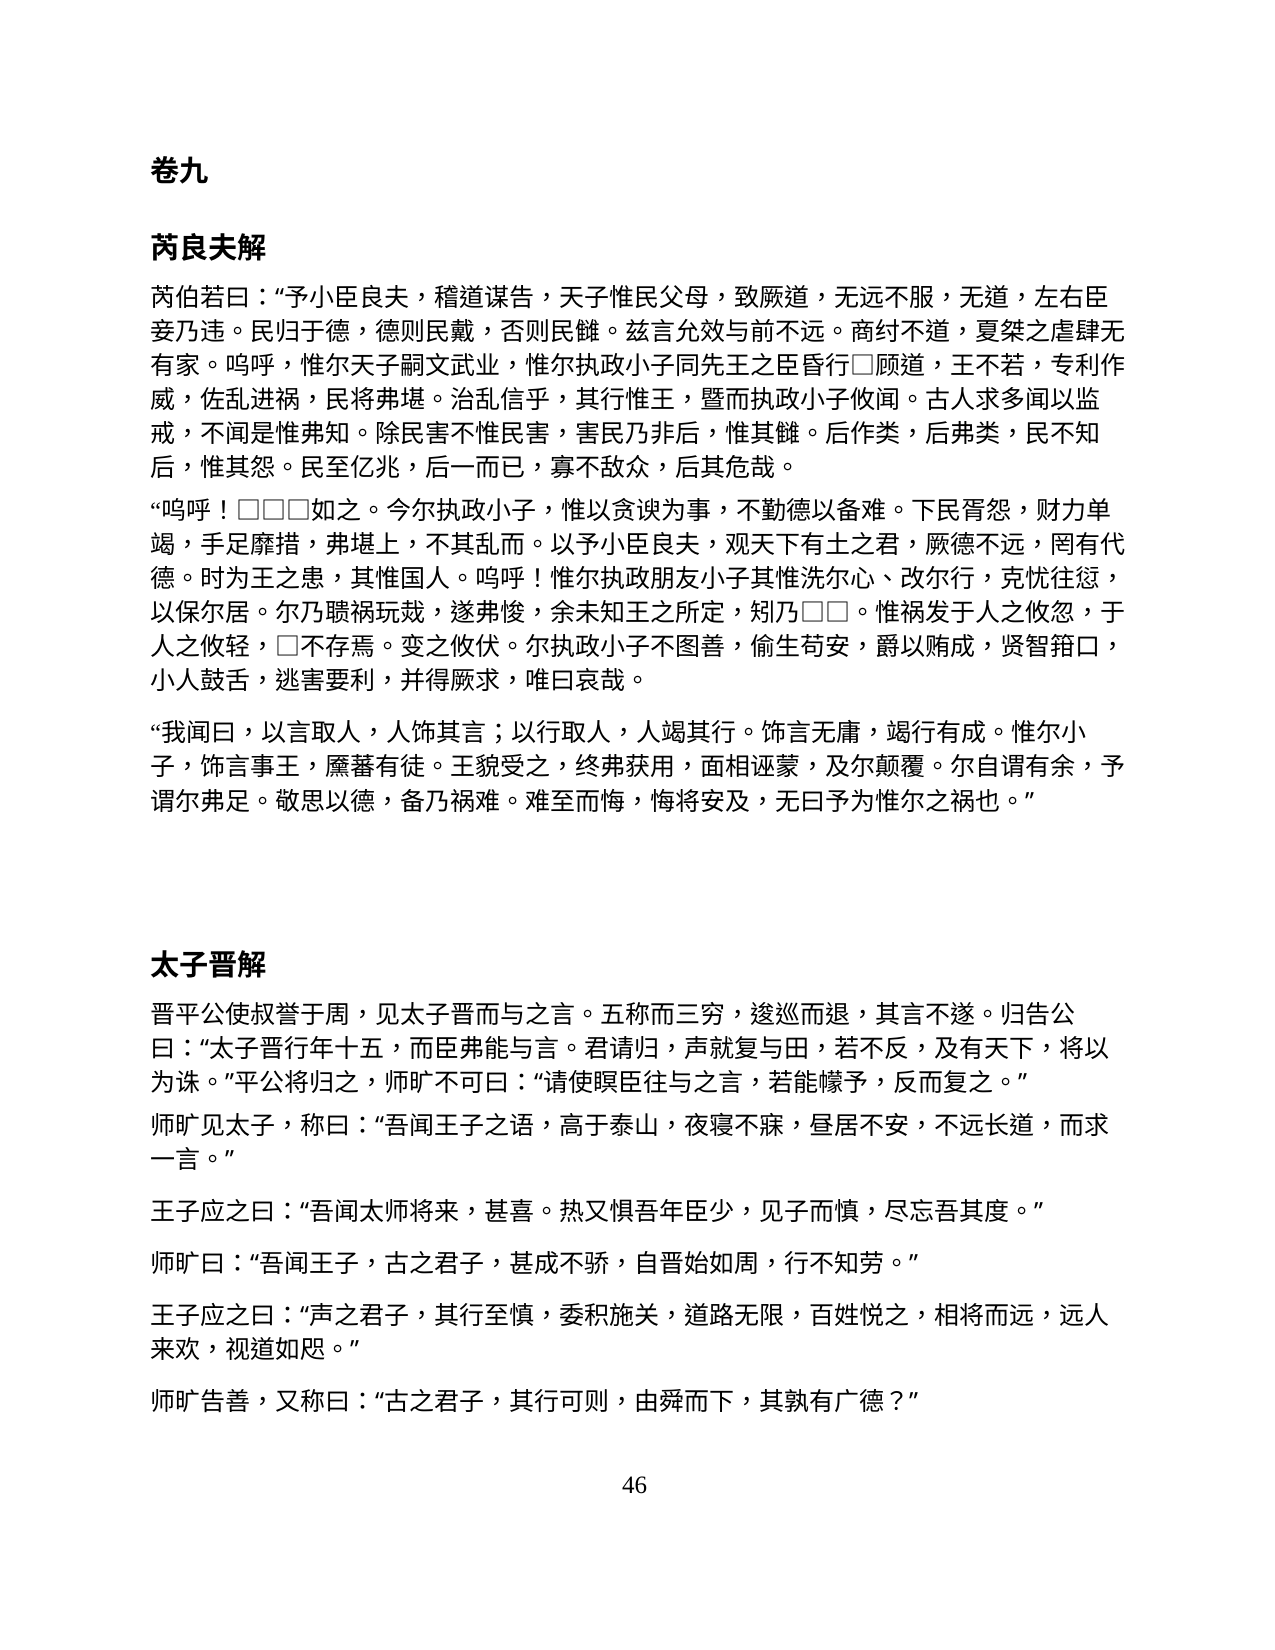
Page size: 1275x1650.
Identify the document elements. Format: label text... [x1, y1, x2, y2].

text 师旷曰：“吾闻王子，古之君子，甚成不骄，自晋始如周，行不知劳。” [150, 1246, 1125, 1280]
subtitle 卷九 [150, 150, 1125, 190]
text 师旷见太子，称曰：“吾闻王子之语，高于泰山，夜寝不寐，昼居不安，不远长道，而求一言。” [150, 1108, 1125, 1176]
subtitle 芮良夫解 [150, 227, 1125, 267]
text “呜呼！□□□如之。今尔执政小子，惟以贪谀为事，不勤德以备难。下民胥怨，财力单竭，手足靡措，弗堪上，不其乱而。以予小臣良夫，观天下有土之君，厥德不远，罔有代德。时为王之患，其惟国人。呜呼！惟尔执政朋友小子其惟洗尔心、改尔行，克忧往愆，以保尔居。尔乃聩祸玩烖，遂弗悛，余未知王之所定，矧乃□□。惟祸发于人之攸忽，于人之攸轻，□不存焉。变之攸伏。尔执政小子不图善，偷生苟安，爵以贿成，贤智箝口，小人鼓舌，逃害要利，并得厥求，唯曰哀哉。 [150, 493, 1125, 697]
text 王子应之曰：“声之君子，其行至慎，委积施关，道路无限，百姓悦之，相将而远，远人来欢，视道如咫。” [150, 1298, 1125, 1366]
text 王子应之曰：“吾闻太师将来，甚喜。热又惧吾年臣少，见子而慎，尽忘吾其度。” [150, 1194, 1125, 1228]
text 师旷告善，又称曰：“古之君子，其行可则，由舜而下，其孰有广德？” [150, 1384, 1125, 1418]
text “我闻曰，以言取人，人饰其言；以行取人，人竭其行。饰言无庸，竭行有成。惟尔小子，饰言事王，黡蕃有徒。王貌受之，终弗获用，面相诬蒙，及尔颠覆。尔自谓有余，予谓尔弗足。敬思以德，备乃祸难。难至而悔，悔将安及，无曰予为惟尔之祸也。” [150, 715, 1125, 817]
subtitle 太子晋解 [150, 944, 1125, 984]
text 芮伯若曰：“予小臣良夫，稽道谋告，天子惟民父母，致厥道，无远不服，无道，左右臣妾乃违。民归于德，德则民戴，否则民雠。兹言允效与前不远。商纣不道，夏桀之虐肆无有家。呜呼，惟尔天子嗣文武业，惟尔执政小子同先王之臣昏行□顾道，王不若，专利作威，佐乱进祸，民将弗堪。治乱信乎，其行惟王，暨而执政小子攸闻。古人求多闻以监戒，不闻是惟弗知。除民害不惟民害，害民乃非后，惟其雠。后作类，后弗类，民不知后，惟其怨。民至亿兆，后一而已，寡不敌众，后其危哉。 [150, 279, 1125, 484]
text 晋平公使叔誉于周，见太子晋而与之言。五称而三穷，逡巡而退，其言不遂。归告公曰：“太子晋行年十五，而臣弗能与言。君请归，声就复与田，若不反，及有天下，将以为诛。”平公将归之，师旷不可曰：“请使瞑臣往与之言，若能幪予，反而复之。” [150, 997, 1125, 1099]
